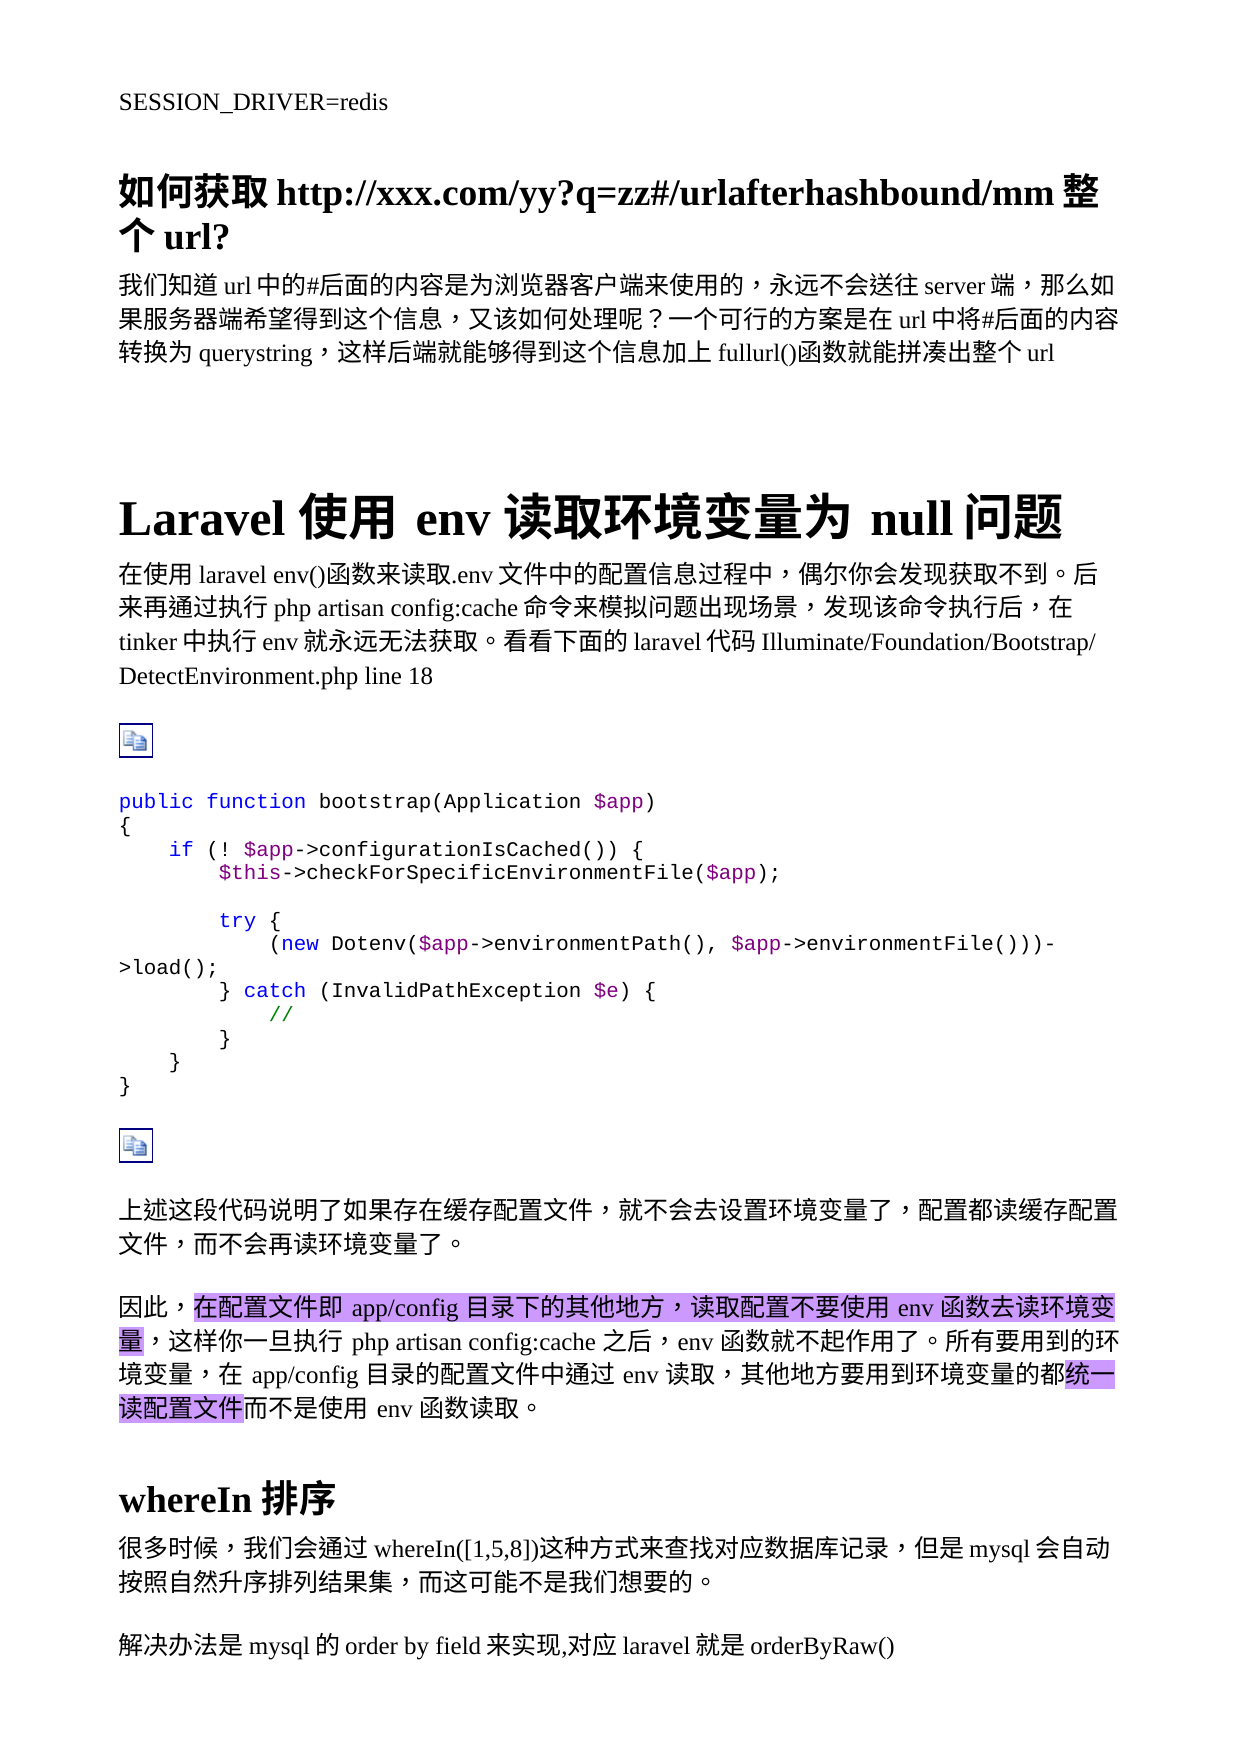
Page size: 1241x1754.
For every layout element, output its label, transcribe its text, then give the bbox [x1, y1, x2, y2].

picture [120, 725, 152, 756]
text SESSION_DRIVER=redis [119, 87, 1121, 116]
text 很多时候，我们会通过whereIn([1,5,8])这种方式来查找对应数据库记录，但是mysql会自动按照自然升序排列结果集，而这可能不是我们想要的。 [119, 1534, 1121, 1597]
picture [120, 1130, 152, 1161]
text 解决办法是mysql的order by field来实现,对应laravel就是orderByRaw() [119, 1631, 1121, 1660]
text 因此，在配置文件即 app/config 目录下的其他地方，读取配置不要使用 env 函数去读环境变量，这样你一旦执行 php artisan config:cache 之后，env 函数就不起作用了。所有要用到的环境变量，在 app/config 目录的配置文件中通过 env 读取，其他地方要用到环境变量的都统一读配置文件而不是使用 env 函数读取。 [119, 1293, 1121, 1423]
text try { [119, 909, 1121, 933]
text } [119, 1075, 1121, 1099]
text } catch (InvalidPathException $e) { [119, 981, 1121, 1004]
text if (! $app->configurationIsCached()) { [119, 839, 1121, 862]
text (new Dotenv($app->environmentPath(), $app->environmentFile()))->load(); [119, 933, 1121, 981]
text 上述这段代码说明了如果存在缓存配置文件，就不会去设置环境变量了，配置都读缓存配置文件，而不会再读环境变量了。 [119, 1196, 1121, 1259]
subtitle 如何获取http://xxx.com/yy?q=zz#/urlafterhashbound/mm整个url? [119, 171, 1121, 258]
text 在使用laravel env()函数来读取.env文件中的配置信息过程中，偶尔你会发现获取不到。后来再通过执行php artisan config:cache命令来模拟问题出现场景，发现该命令执行后，在tinker中执行env就永远无法获取。看看下面的laravel代码Illuminate/Foundation/Bootstrap/DetectEnvironment.php line 18 [119, 560, 1121, 689]
text } [119, 1028, 1121, 1051]
subtitle Laravel 使用 env 读取环境变量为 null问题 [119, 489, 1121, 547]
text // [119, 1004, 1121, 1028]
text 我们知道url中的#后面的内容是为浏览器客户端来使用的，永远不会送往server端，那么如果服务器端希望得到这个信息，又该如何处理呢？一个可行的方案是在url中将#后面的内容转换为querystring，这样后端就能够得到这个信息加上fullurl()函数就能拼凑出整个url [119, 271, 1121, 368]
text } [119, 1051, 1121, 1075]
text { [119, 815, 1121, 839]
subtitle whereIn 排序 [119, 1478, 1121, 1522]
text $this->checkForSpecificEnvironmentFile($app); [119, 862, 1121, 886]
text public function bootstrap(Application $app) [119, 791, 1121, 815]
